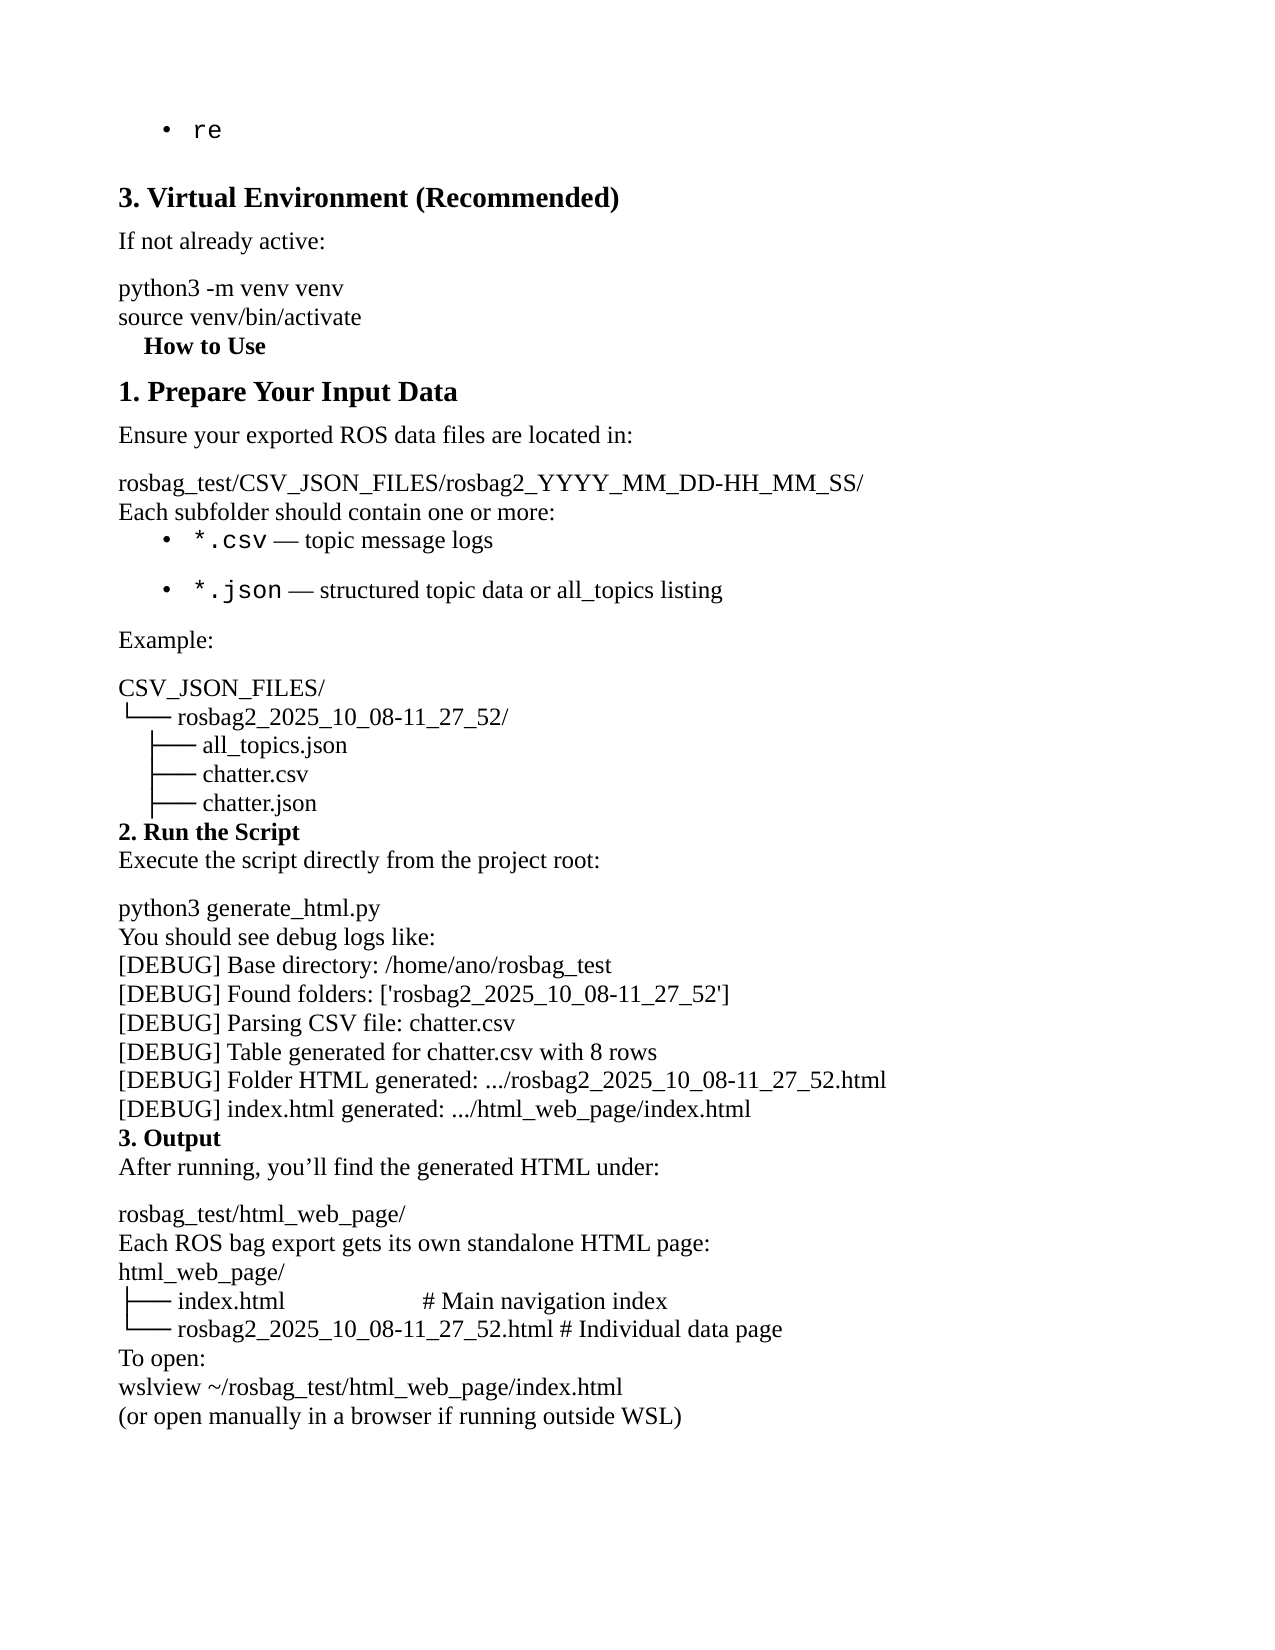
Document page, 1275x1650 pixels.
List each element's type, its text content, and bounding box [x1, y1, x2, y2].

text [DEBUG] Base directory: /home/ano/rosbag_test [DEBUG] Found folders: ['rosbag2_2025_10_08-11_27_52'] [DEBUG] Parsing CSV file: chatter.csv [DEBUG] Table generated for chatter.csv with 8 rows [DEBUG] Folder HTML generated: .../rosbag2_2025_10_08-11_27_52.html [DEBUG] index.html generated: .../html_web_page/index.html 3. Output [118, 951, 1157, 1152]
list *.json — structured topic data or all_topics listing [162, 575, 1157, 606]
text rosbag_test/html_web_page/ Each ROS bag export gets its own standalone HTML page: [118, 1199, 1157, 1257]
text Ensure your exported ROS data files are located in: [118, 420, 1157, 449]
text python3 generate_html.py You should see debug logs like: [118, 893, 1157, 951]
text wslview ~/rosbag_test/html_web_page/index.html (or open manually in a browser if running outside WSL) [118, 1372, 1157, 1429]
text rosbag_test/CSV_JSON_FILES/rosbag2_YYYY_MM_DD-HH_MM_SS/ Each subfolder should contain one or more: [118, 468, 1157, 525]
text Example: [118, 625, 1157, 654]
text CSV_JSON_FILES/ └── rosbag2_2025_10_08-11_27_52/ ├── all_topics.json ├── chatter.csv ├── chatter.json 2. Run the Script [118, 673, 1157, 846]
text Execute the script directly from the project root: [118, 846, 1157, 874]
list *.csv — topic message logs [162, 525, 1157, 556]
text After running, you’ll find the generated HTML under: [118, 1152, 1157, 1181]
text html_web_page/ ├── index.html # Main navigation index └── rosbag2_2025_10_08-11_27_52.html # Individual data page To open: [118, 1257, 1157, 1372]
subtitle 3. Virtual Environment (Recommended) [118, 180, 1157, 213]
text python3 -m venv venv source venv/bin/activate 🚀 How to Use [118, 273, 1157, 360]
text If not already active: [118, 226, 1157, 254]
subtitle 1. Prepare Your Input Data [118, 374, 1157, 408]
list re [162, 118, 1157, 146]
